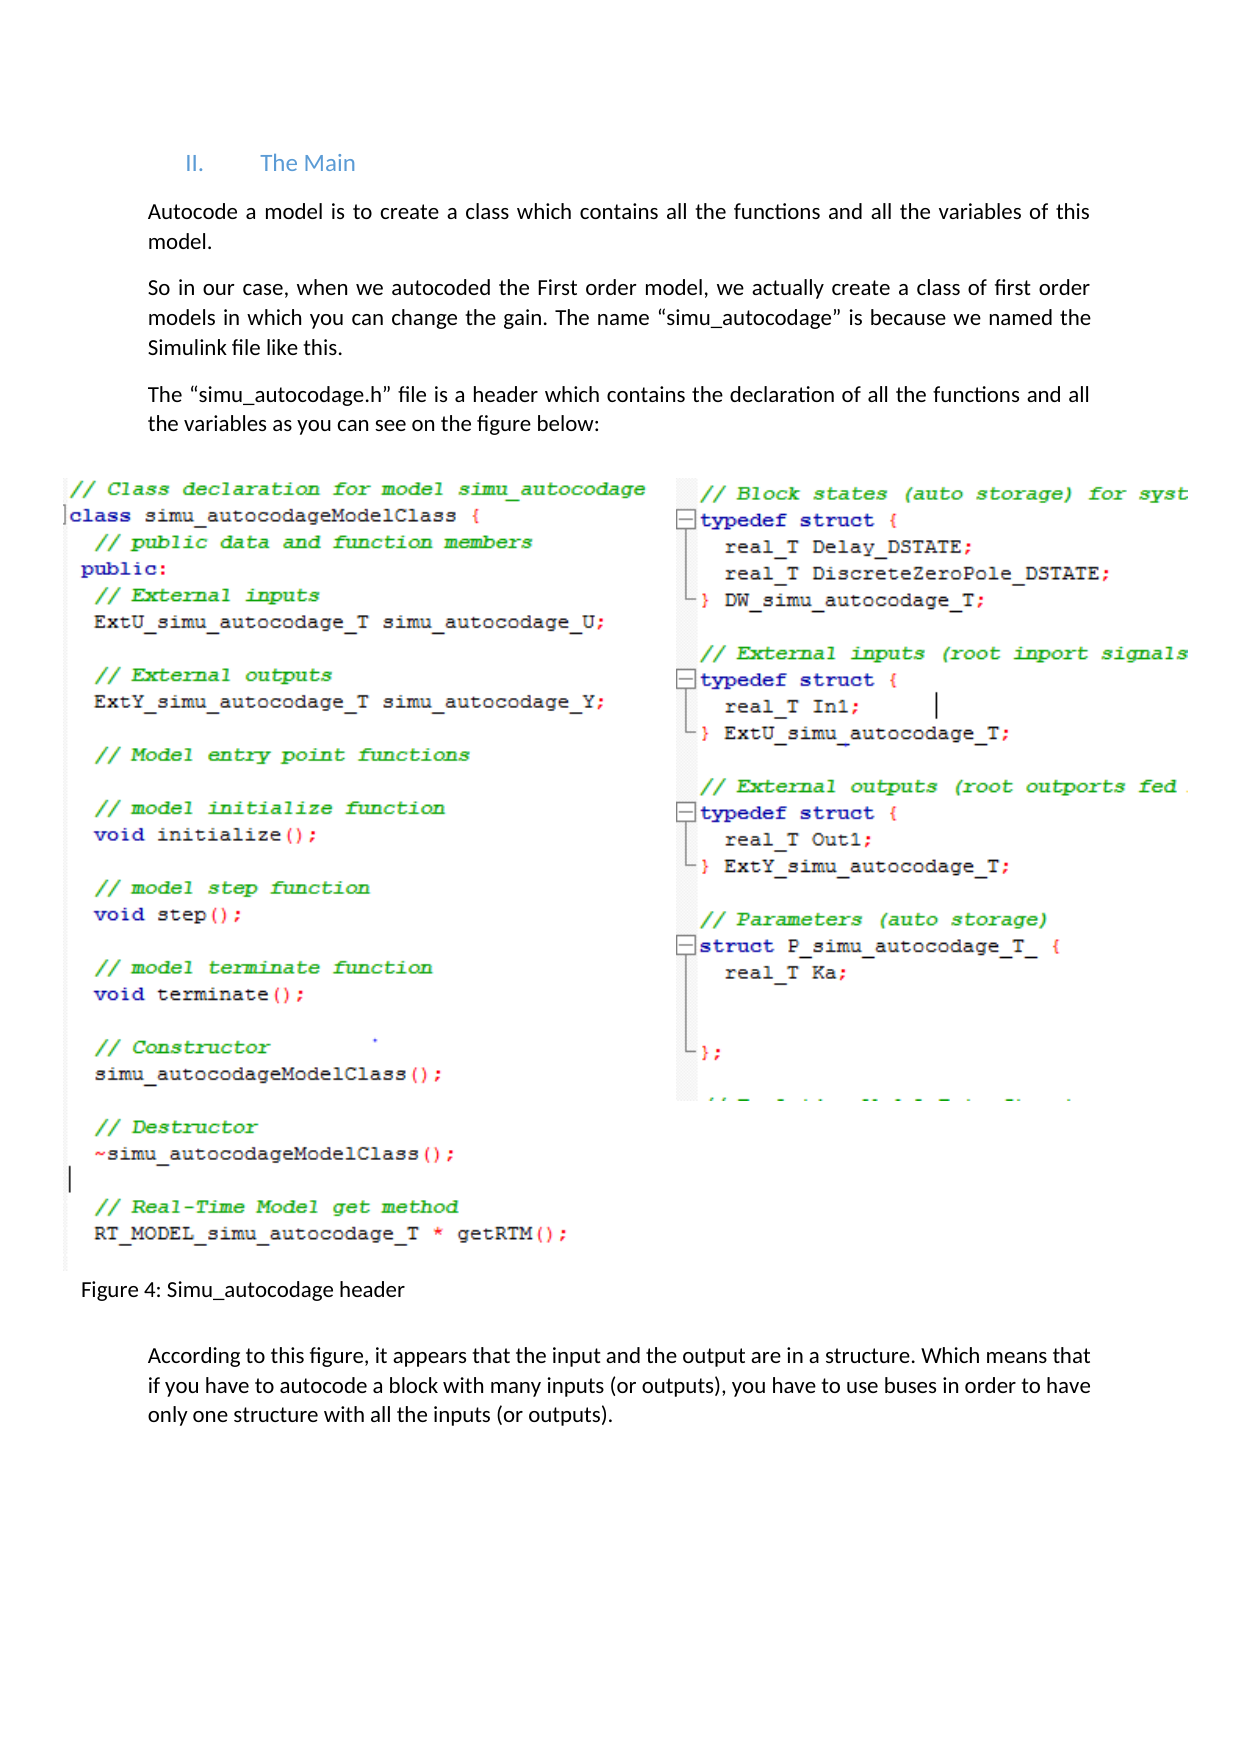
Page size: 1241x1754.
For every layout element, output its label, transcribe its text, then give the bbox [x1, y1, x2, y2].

text So in our case, when we autocoded the First order model, we actually create a class of first order models in which you can change the gain. The name “simu_autocodage” is because we named the Simulink file like this. [148, 273, 1093, 361]
text According to this figure, it appears that the input and the output are in a structure. Which means that if you have to autocode a block with many inputs (or outputs), you have to use buses in order to have only one structure with all the inputs (or outputs). [148, 1341, 1093, 1429]
text The “simu_autocodage.h” file is a header which contains the declaration of all the functions and all the variables as you can see on the figure below: [148, 380, 1093, 438]
text Autocode a model is to create a class which contains all the functions and all the variables of this model. [148, 197, 1093, 255]
list The Main [185, 148, 1093, 178]
